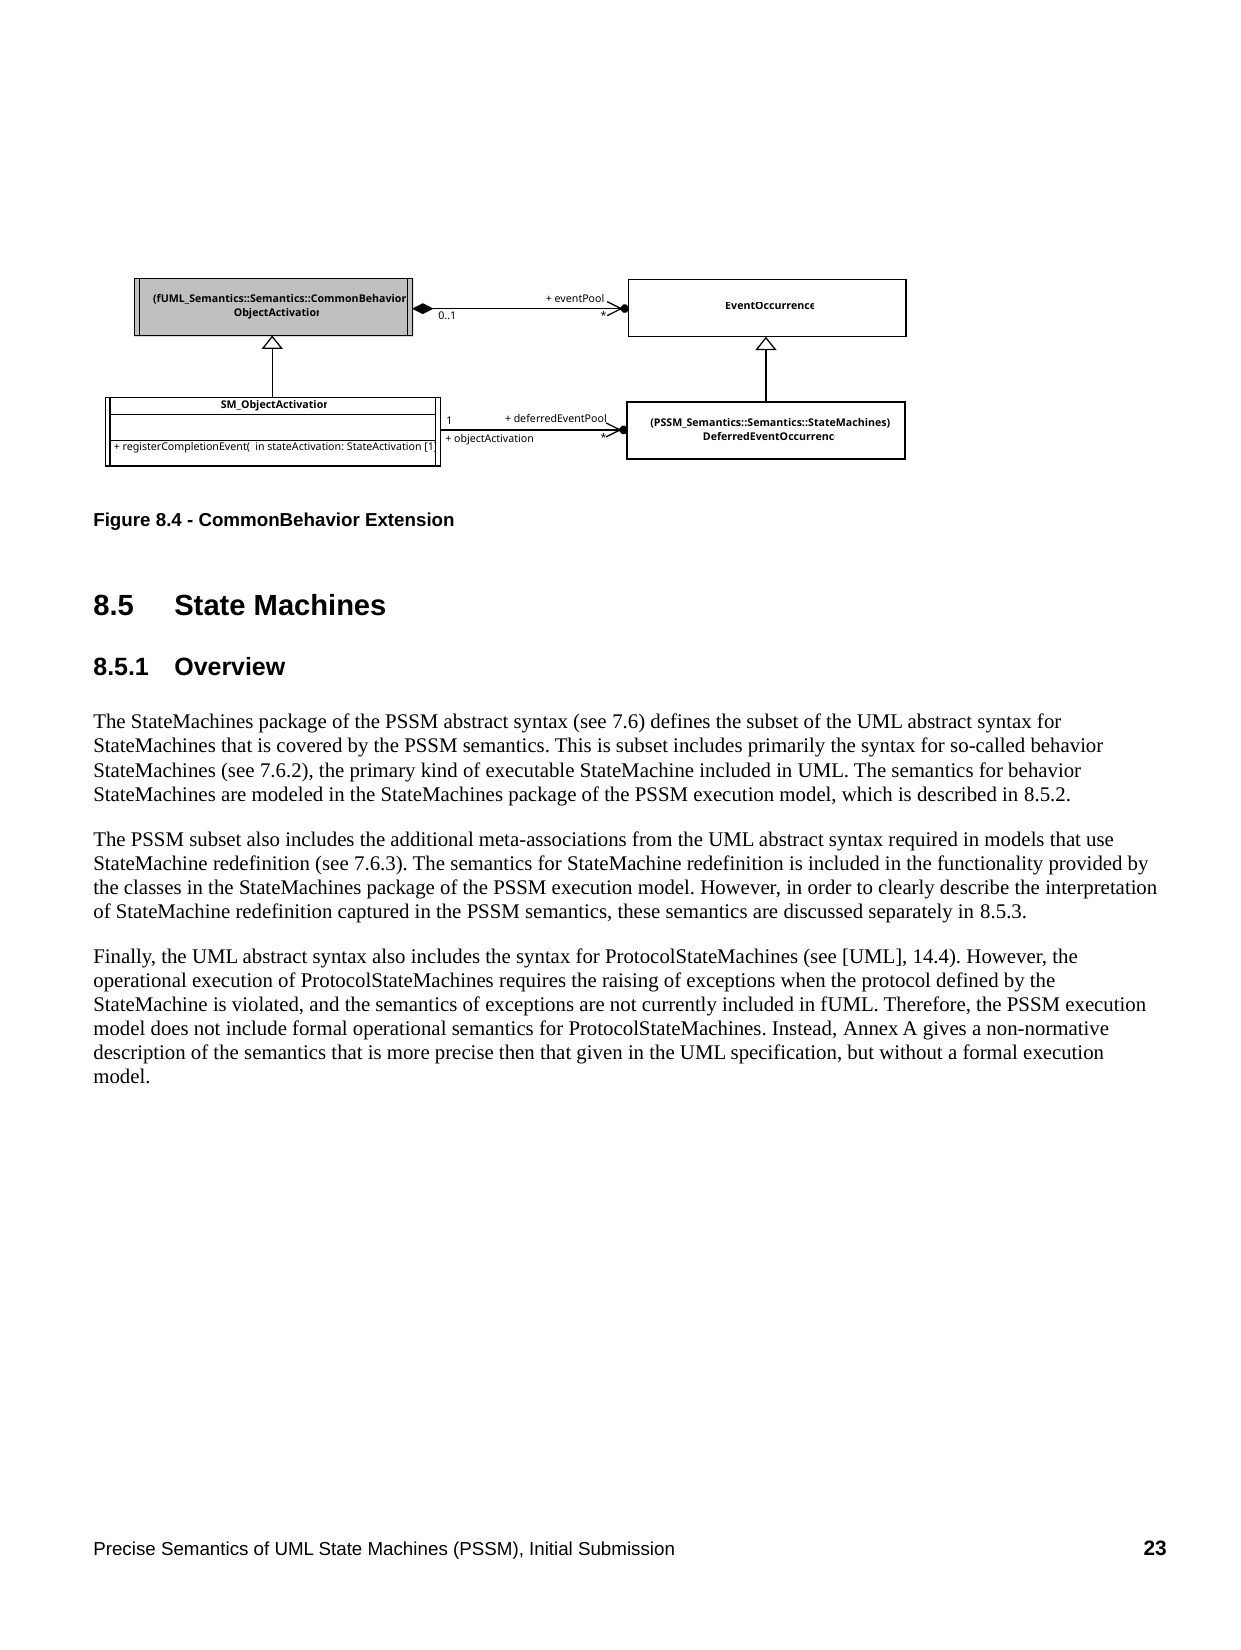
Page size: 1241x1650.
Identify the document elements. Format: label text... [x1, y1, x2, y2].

text The PSSM subset also includes the additional meta-associations from the UML abstract syntax required in models that use StateMachine redefinition (see 7.6.3). The semantics for StateMachine redefinition is included in the functionality provided by the classes in the StateMachines package of the PSSM execution model. However, in order to clearly describe the interpretation of StateMachine redefinition captured in the PSSM semantics, these semantics are discussed separately in 8.5.3. [93, 827, 1164, 923]
text Finally, the UML abstract syntax also includes the syntax for ProtocolStateMachines (see [UML], 14.4). However, the operational execution of ProtocolStateMachines requires the raising of exceptions when the protocol defined by the StateMachine is violated, and the semantics of exceptions are not currently included in fUML. Therefore, the PSSM execution model does not include formal operational semantics for ProtocolStateMachines. Instead, Annex A gives a non-normative description of the semantics that is more precise then that given in the UML specification, but without a formal execution model. [93, 944, 1164, 1088]
subtitle Overview [93, 651, 1164, 680]
text The StateMachines package of the PSSM abstract syntax (see 7.6) defines the subset of the UML abstract syntax for StateMachines that is covered by the PSSM semantics. This is subset includes primarily the syntax for so-called behavior StateMachines (see 7.6.2), the primary kind of executable StateMachine included in UML. The semantics for behavior StateMachines are modeled in the StateMachines package of the PSSM execution model, which is described in 8.5.2. [93, 709, 1164, 806]
subtitle State Machines [93, 586, 1164, 622]
text Figure 8.4 - CommonBehavior Extension [93, 509, 1070, 530]
